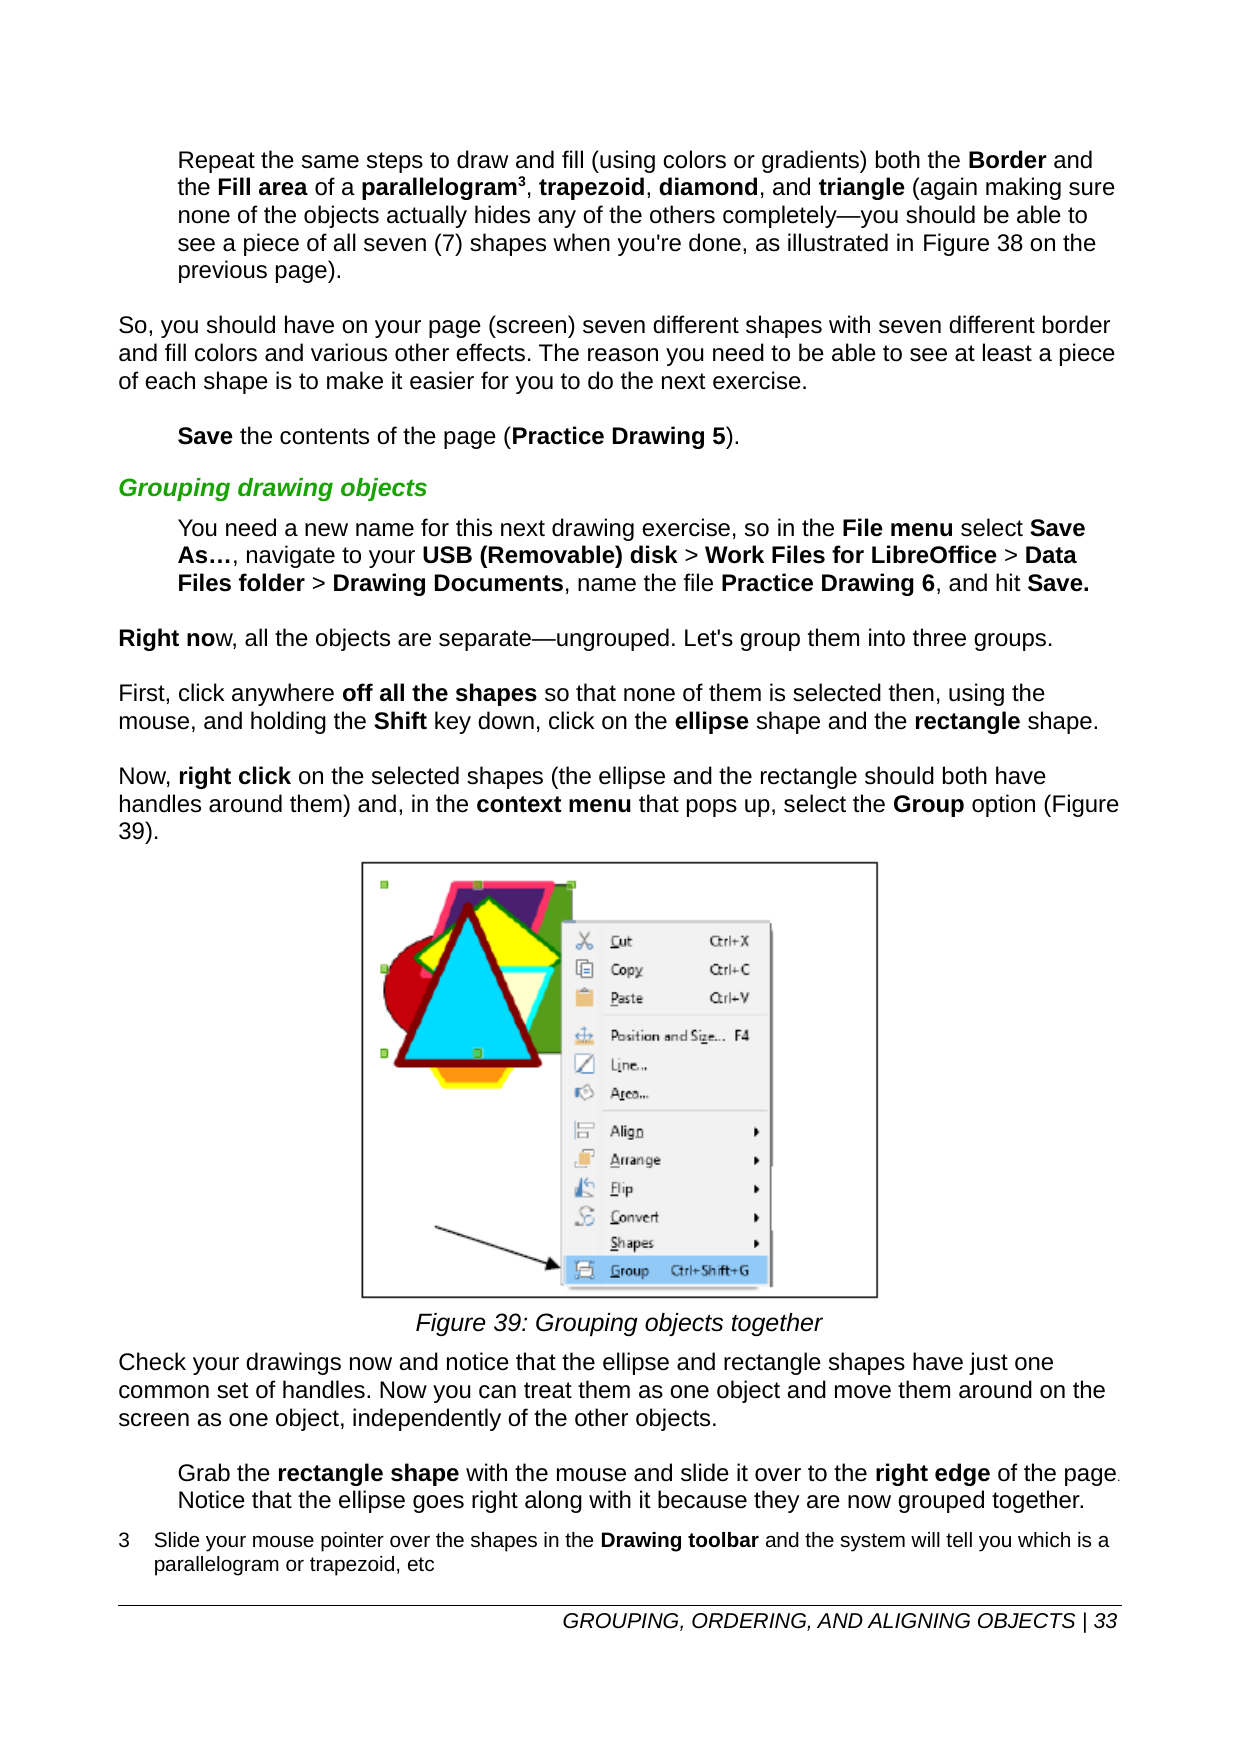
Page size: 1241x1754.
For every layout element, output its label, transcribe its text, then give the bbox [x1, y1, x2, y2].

subtitle Grouping drawing objects [118, 473, 1122, 502]
text First, click anywhere off all the shapes so that none of them is selected then, using the mouse, and holding the Shift key down, click on the ellipse shape and the rectangle shape. [118, 679, 1122, 734]
text Right now, all the objects are separate—ungrouped. Let's group them into three groups. [118, 624, 1122, 652]
text You need a new name for this next drawing exercise, so in the File menu select Save As…, navigate to your USB (Removable) disk > Work Files for LibreOffice > Data Files folder > Drawing Documents, name the file Practice Drawing 6, and hit Save. [177, 513, 1122, 596]
text So, you should have on your page (screen) seven different shapes with seven different border and fill colors and various other effects. The reason you need to be able to see at least a piece of each shape is to make it easier for you to do the next exercise. [118, 311, 1122, 394]
text Check your drawings now and notice that the ellipse and rectangle shapes have just one common set of handles. Now you can treat them as one object and move them around on the screen as one object, independently of the other objects. [118, 1348, 1122, 1431]
text Now, right click on the selected shapes (the ellipse and the rectangle should both have handles around them) and, in the context menu that pops up, select the Group option (Figure 39). [118, 762, 1122, 845]
text Slide your mouse pointer over the shapes in the Drawing toolbar and the system will tell you which is a parallelogram or trapezoid, etc [118, 1528, 1122, 1576]
text Save the contents of the page (Practice Drawing 5). [177, 422, 1122, 449]
text Grab the rectangle shape with the mouse and slide it over to the right edge of the page. Notice that the ellipse goes right along with it because they are now grouped together. [177, 1459, 1122, 1514]
text Figure 39: Grouping objects together [354, 1303, 886, 1336]
picture [354, 856, 886, 1303]
text Repeat the same steps to draw and fill (using colors or gradients) both the Border and the Fill area of a parallelogram, trapezoid, diamond, and triangle (again making sure none of the objects actually hides any of the others completely—you should be able to see a piece of all seven (7) shapes when you're done, as illustrated in Figure 38 on the previous page). [177, 146, 1122, 284]
